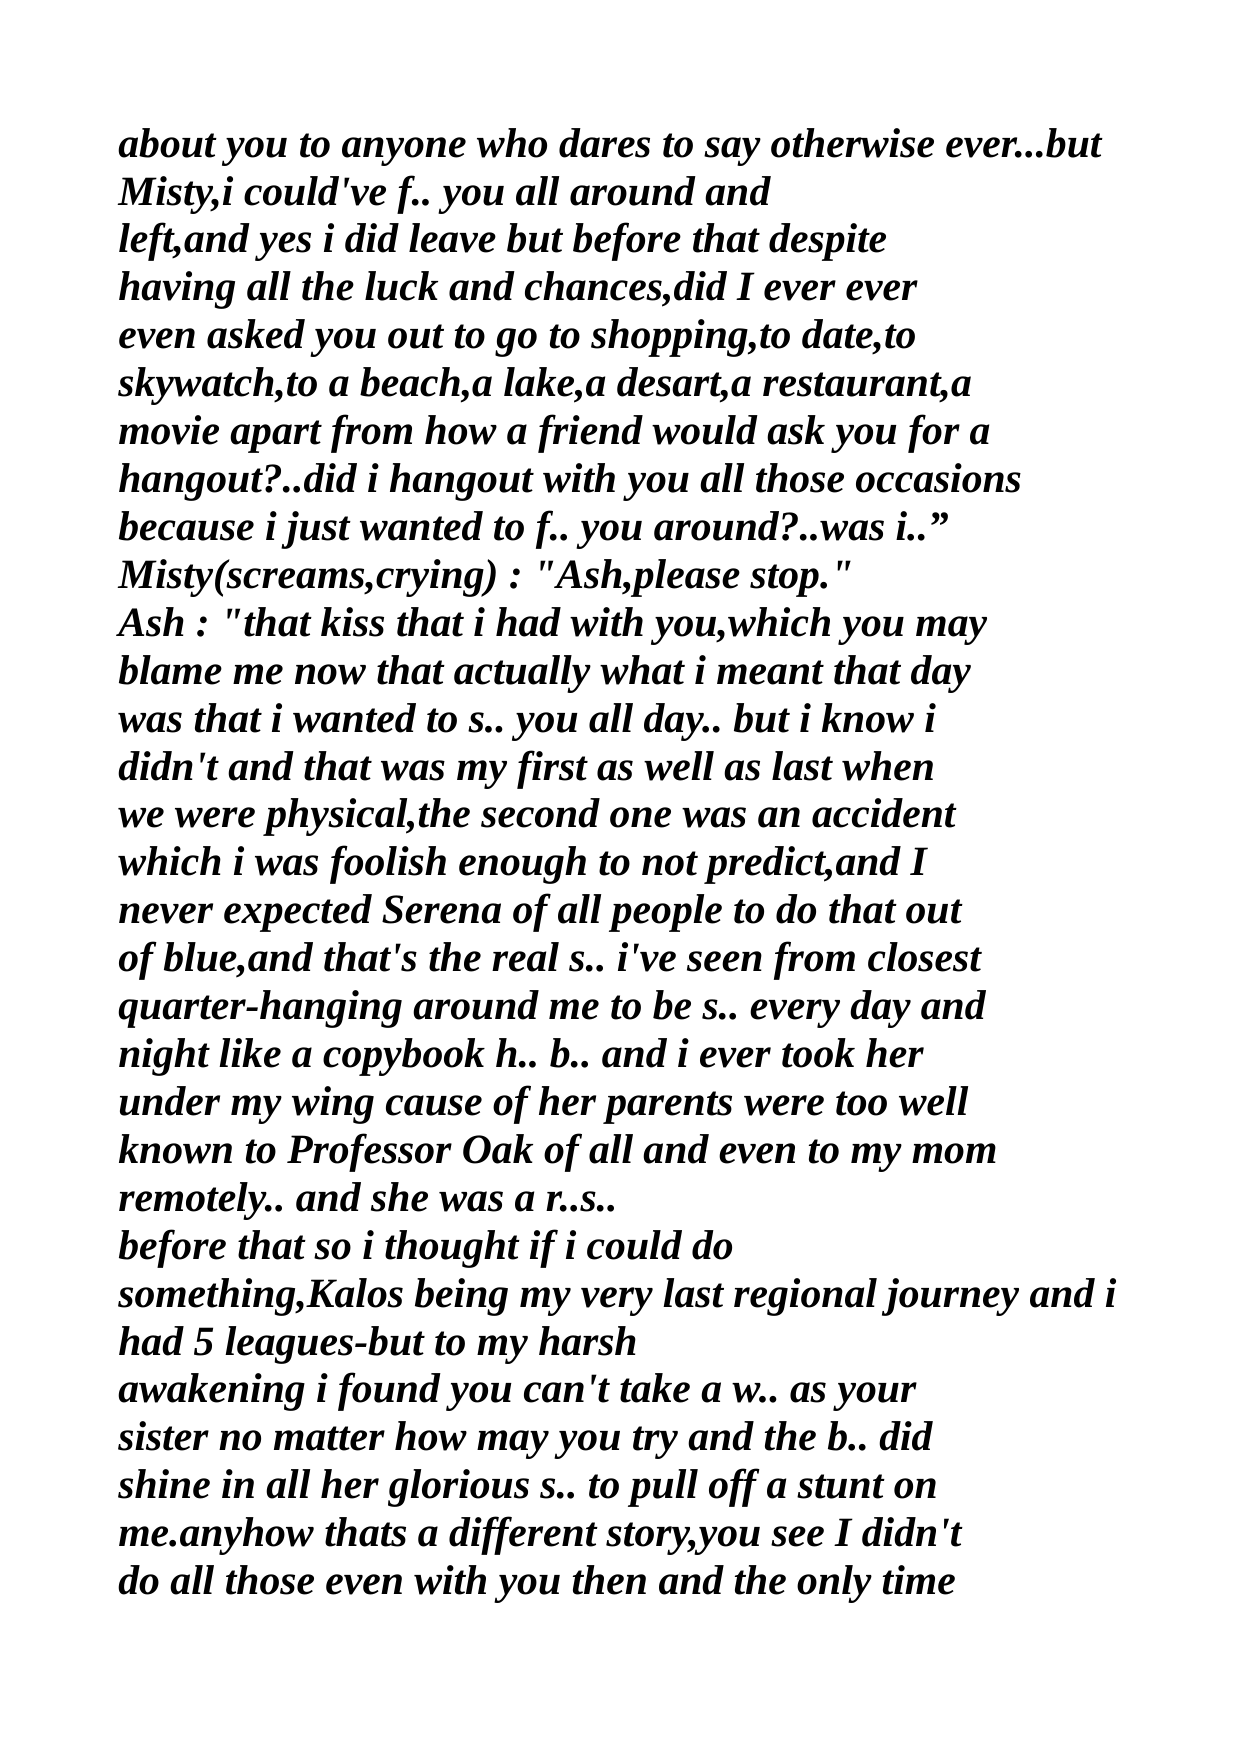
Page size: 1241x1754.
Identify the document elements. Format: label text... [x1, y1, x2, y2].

text never expected Serena of all people to do that out [118, 885, 1122, 933]
text Ash : "that kiss that i had with you,which you may [118, 597, 1122, 645]
text about you to anyone who dares to say otherwise ever...but Misty,i could've f.. you all around and [118, 118, 1122, 214]
text do all those even with you then and the only time [118, 1556, 1122, 1603]
text night like a copybook h.. b.. and i ever took her [118, 1028, 1122, 1076]
text awakening i found you can't take a w.. as your [118, 1364, 1122, 1412]
text having all the luck and chances,did I ever ever [118, 262, 1122, 310]
text left,and yes i did leave but before that despite [118, 214, 1122, 262]
text blame me now that actually what i meant that day [118, 645, 1122, 693]
text shine in all her glorious s.. to pull off a stunt on [118, 1460, 1122, 1508]
text movie apart from how a friend would ask you for a hangout?..did i hangout with you all those occasions because i just wanted to f.. you around?..was i..” [118, 406, 1122, 549]
text was that i wanted to s.. you all day.. but i know i [118, 693, 1122, 741]
text of blue,and that's the real s.. i've seen from closest [118, 933, 1122, 981]
text known to Professor Oak of all and even to my mom remotely.. and she was a r..s.. [118, 1124, 1122, 1220]
text didn't and that was my first as well as last when [118, 741, 1122, 789]
text quarter-hanging around me to be s.. every day and [118, 981, 1122, 1028]
text me.anyhow thats a different story,you see I didn't [118, 1508, 1122, 1556]
text under my wing cause of her parents were too well [118, 1076, 1122, 1124]
text even asked you out to go to shopping,to date,to [118, 310, 1122, 358]
text skywatch,to a beach,a lake,a desart,a restaurant,a [118, 358, 1122, 406]
text we were physical,the second one was an accident [118, 789, 1122, 837]
text before that so i thought if i could do [118, 1220, 1122, 1268]
text something,Kalos being my very last regional journey and i had 5 leagues-but to my harsh [118, 1268, 1122, 1364]
text Misty(screams,crying) : "Ash,please stop." [118, 549, 1122, 597]
text sister no matter how may you try and the b.. did [118, 1412, 1122, 1460]
text which i was foolish enough to not predict,and I [118, 837, 1122, 885]
